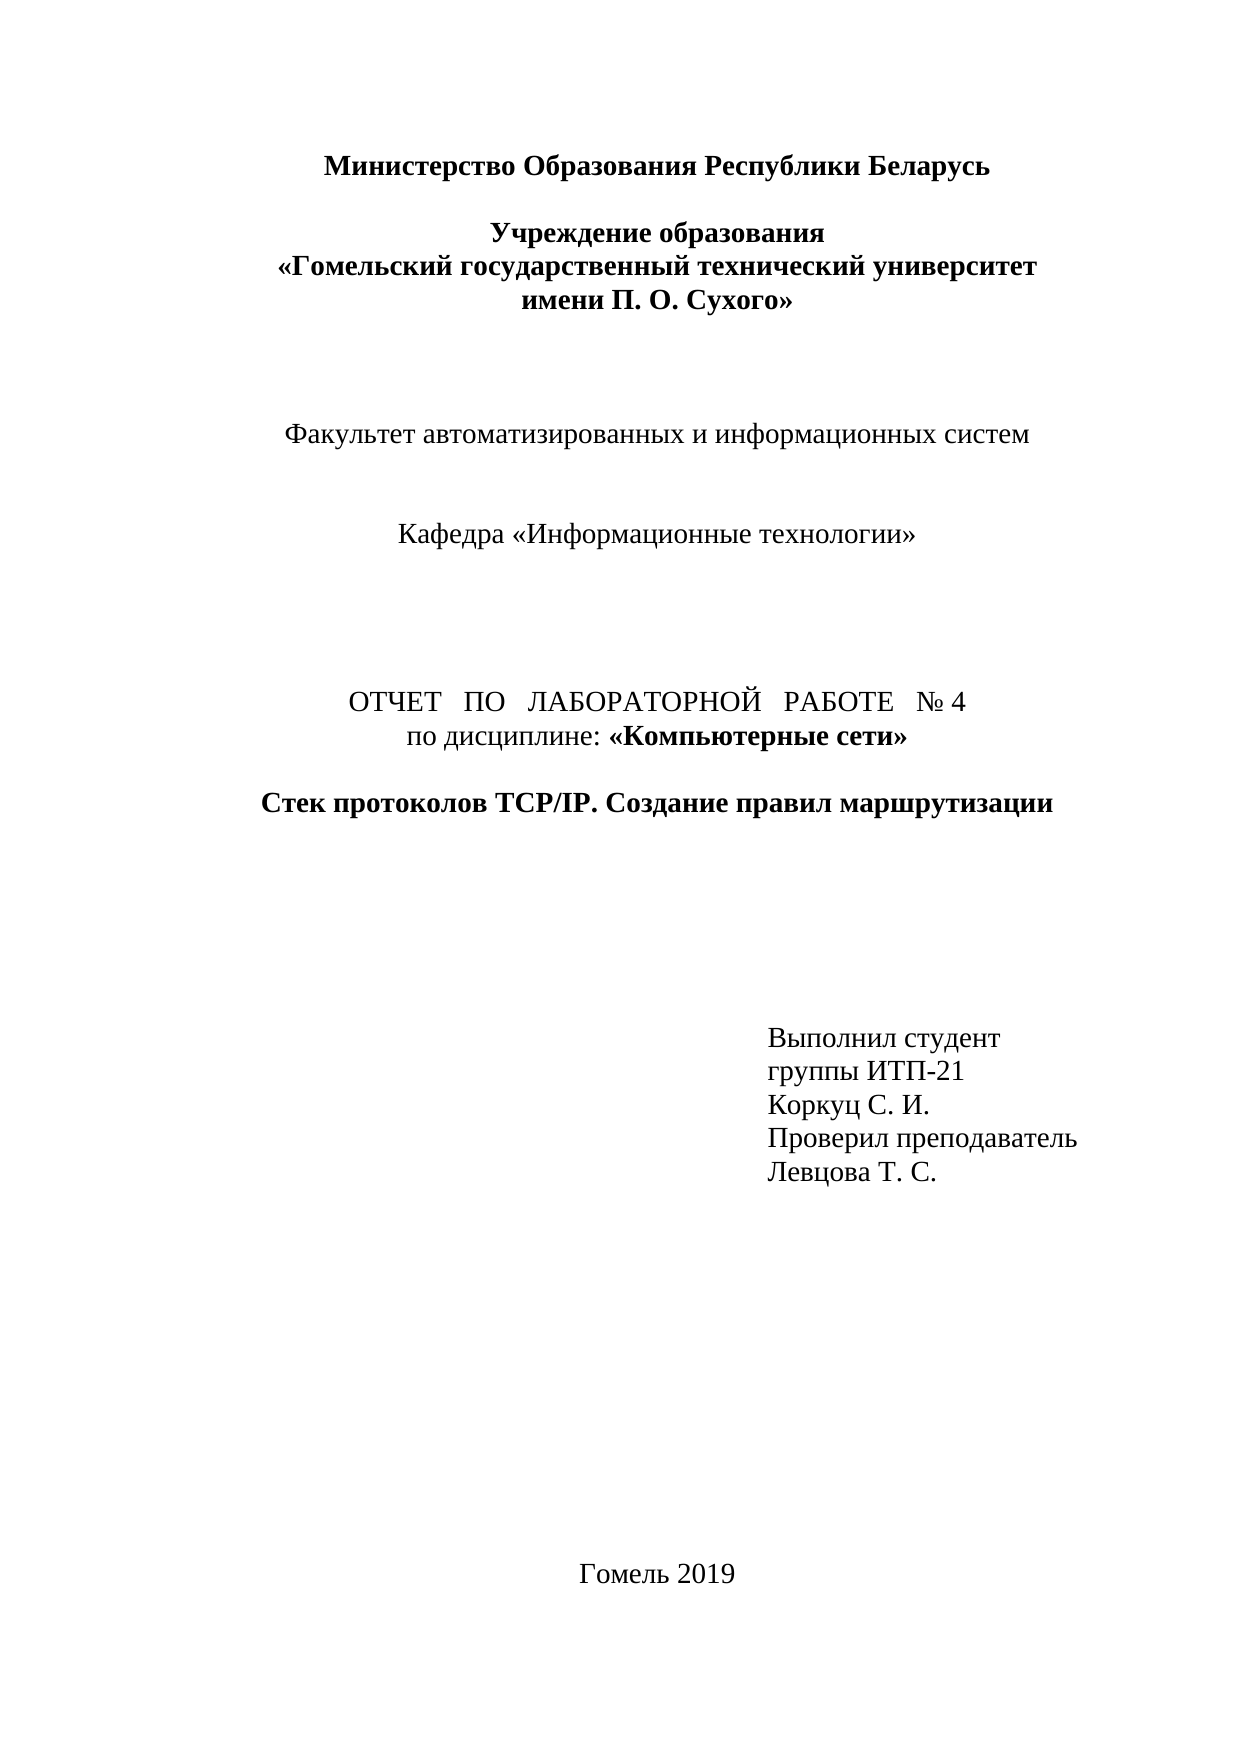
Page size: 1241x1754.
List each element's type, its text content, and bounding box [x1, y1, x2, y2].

text Левцова Т. С. [767, 1154, 1137, 1187]
text Стек протоколов TCP/IP. Создание правил маршрутизации [177, 785, 1137, 818]
text Кафедра «Информационные технологии» [177, 517, 1137, 550]
text Министерство Образования Республики Беларусь [177, 148, 1137, 181]
text группы ИТП-21 [767, 1053, 1137, 1087]
text Коркуц С. И. [767, 1087, 1137, 1120]
text «Гомельский государственный технический университет [177, 248, 1137, 282]
text Выполнил студент [767, 1020, 1137, 1053]
text Проверил преподаватель [767, 1120, 1137, 1154]
text Гомель 2019 [177, 1556, 1137, 1590]
text Учреждение образования [177, 215, 1137, 248]
text ОТЧЕТ ПО ЛАБОРАТОРНОЙ РАБОТЕ № 4 [177, 684, 1137, 718]
text имени П. О. Сухого» [177, 282, 1137, 315]
text по дисциплине: «Компьютерные сети» [177, 718, 1137, 751]
text Факультет автоматизированных и информационных систем [177, 416, 1137, 449]
